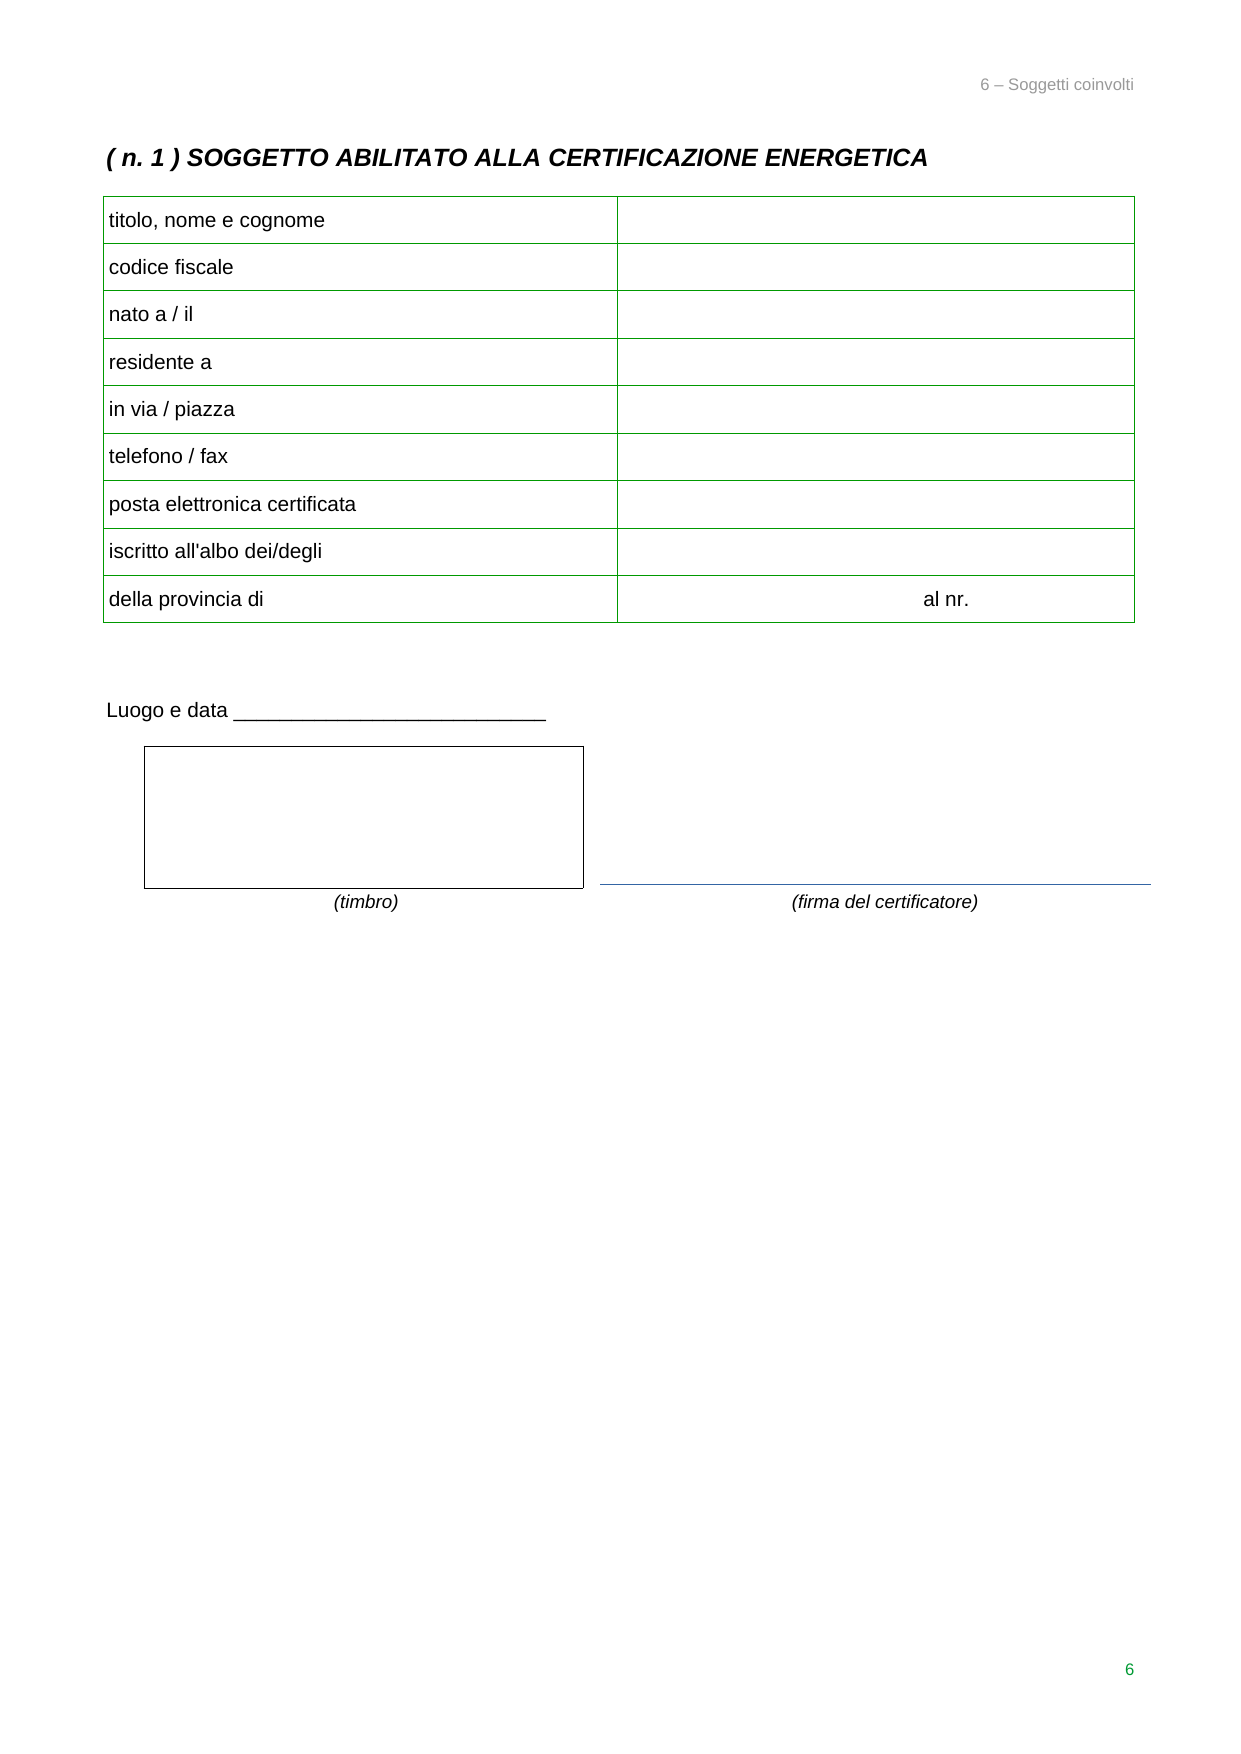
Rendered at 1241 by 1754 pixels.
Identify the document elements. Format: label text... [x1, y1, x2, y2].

text Luogo e data ___________________________ [106, 698, 1134, 722]
table_cell codice fiscale [104, 244, 617, 290]
table_cell della provincia di [104, 576, 617, 622]
table_cell iscritto all'albo dei/degli [104, 529, 617, 575]
table_header [618, 197, 1134, 243]
table_cell posta elettronica certificata [104, 481, 617, 527]
table_cell nato a / il [104, 291, 617, 338]
table_cell [618, 481, 1134, 527]
text ( n. 1 ) SOGGETTO ABILITATO ALLA CERTIFICAZIONE ENERGETICA [106, 143, 1134, 172]
table_cell [618, 291, 1134, 338]
table_cell in via / piazza [104, 386, 617, 433]
table_cell [618, 434, 1134, 480]
table_cell [618, 529, 1134, 575]
table_cell al nr. [618, 576, 1134, 622]
table_cell residente a [104, 339, 617, 385]
table_cell [618, 339, 1134, 385]
table_header [145, 747, 583, 887]
table_cell telefono / fax [104, 434, 617, 480]
table_cell [618, 244, 1134, 290]
text (timbro) (firma del certificatore) [112, 891, 1134, 913]
table_header titolo, nome e cognome [104, 197, 617, 243]
table_cell [618, 386, 1134, 433]
